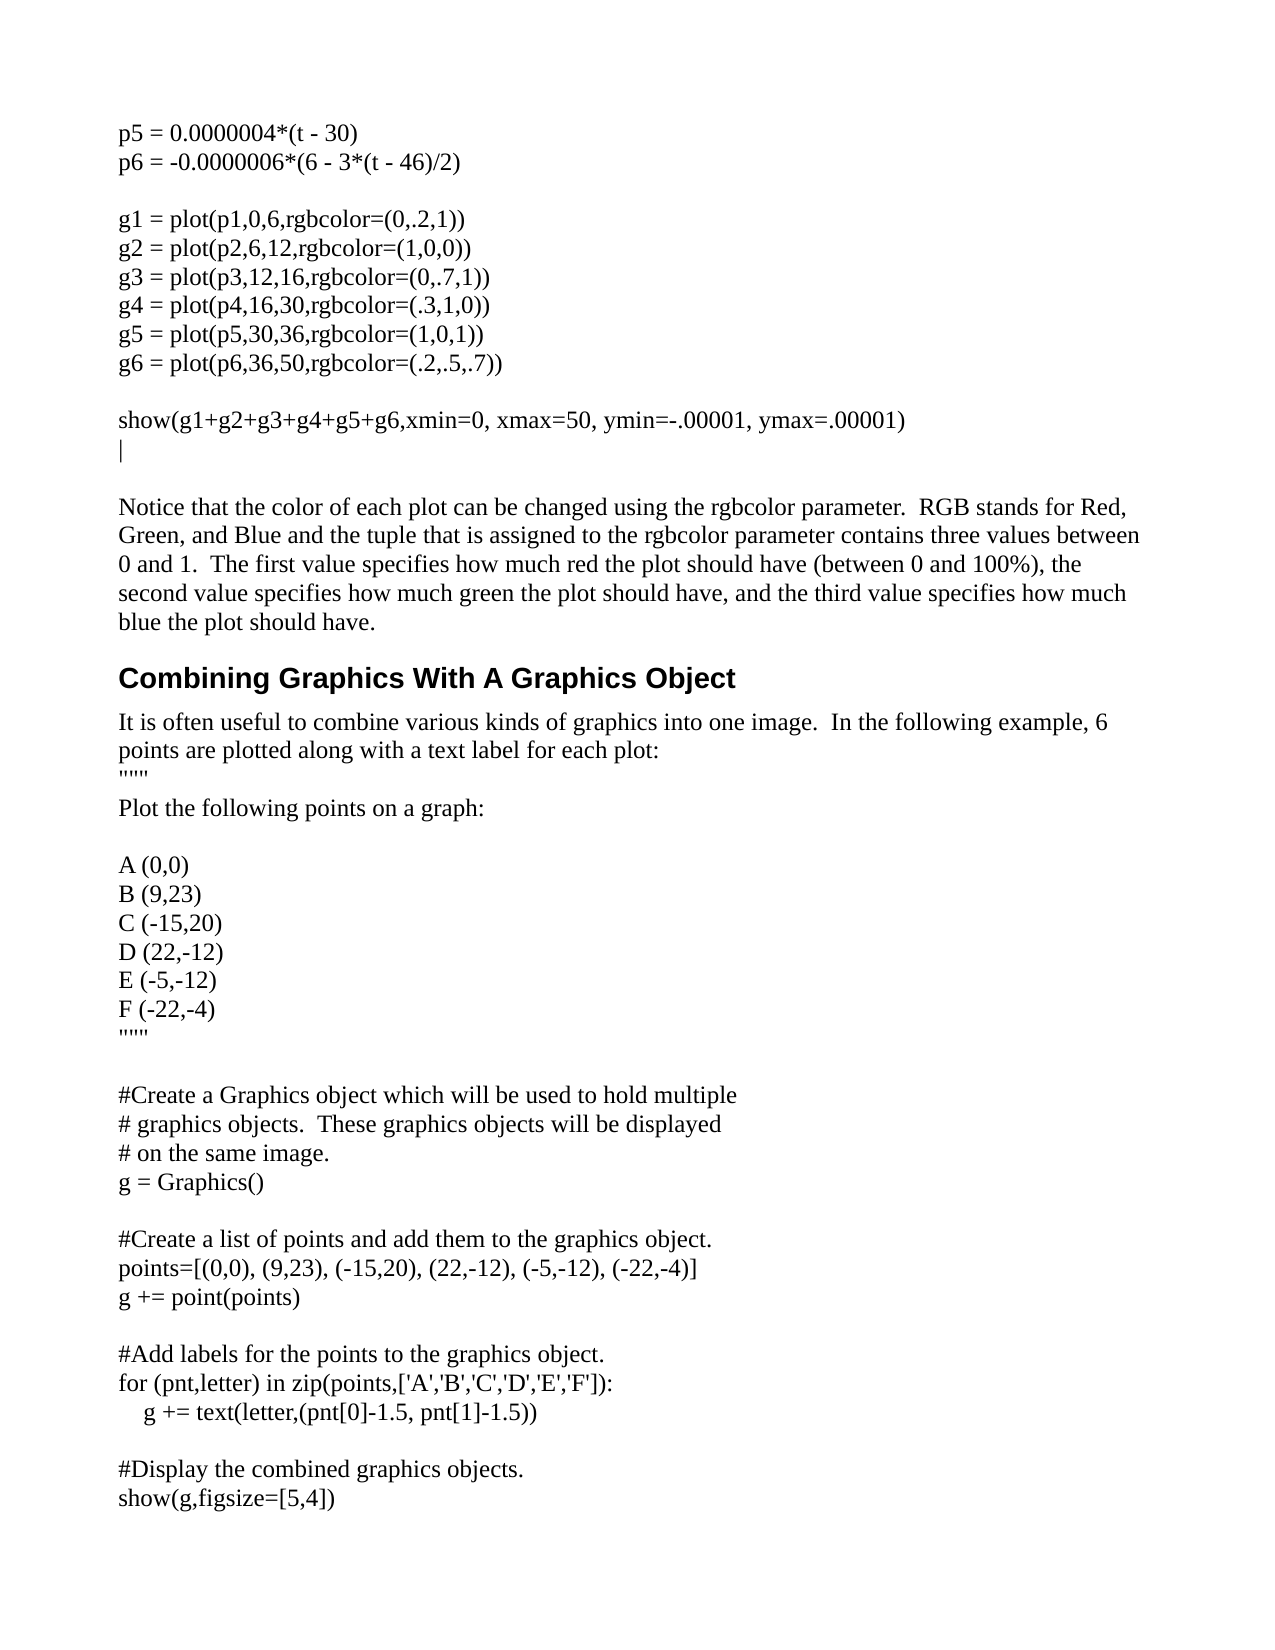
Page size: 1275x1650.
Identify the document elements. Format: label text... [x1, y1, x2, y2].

text E (-5,-12) [118, 965, 1157, 994]
text Notice that the color of each plot can be changed using the rgbcolor parameter. RGB stands for Red, Green, and Blue and the tuple that is assigned to the rgbcolor parameter contains three values between 0 and 1. The first value specifies how much red the plot should have (between 0 and 100%), the second value specifies how much green the plot should have, and the third value specifies how much blue the plot should have. [118, 492, 1157, 636]
subtitle Combining Graphics With A Graphics Object [118, 661, 1157, 694]
text D (22,-12) [118, 937, 1157, 965]
text g6 = plot(p6,36,50,rgbcolor=(.2,.5,.7)) [118, 348, 1157, 377]
text g3 = plot(p3,12,16,rgbcolor=(0,.7,1)) [118, 262, 1157, 291]
text for (pnt,letter) in zip(points,['A','B','C','D','E','F']): [118, 1368, 1157, 1397]
text B (9,23) [118, 879, 1157, 908]
text A (0,0) [118, 850, 1157, 879]
text | [118, 434, 1157, 463]
text g5 = plot(p5,30,36,rgbcolor=(1,0,1)) [118, 319, 1157, 348]
text p5 = 0.0000004*(t - 30) [118, 118, 1157, 147]
text Plot the following points on a graph: [118, 793, 1157, 822]
text g += text(letter,(pnt[0]-1.5, pnt[1]-1.5)) [118, 1397, 1157, 1425]
text #Create a Graphics object which will be used to hold multiple [118, 1080, 1157, 1109]
text show(g1+g2+g3+g4+g5+g6,xmin=0, xmax=50, ymin=-.00001, ymax=.00001) [118, 406, 1157, 434]
text points=[(0,0), (9,23), (-15,20), (22,-12), (-5,-12), (-22,-4)] [118, 1253, 1157, 1282]
text g1 = plot(p1,0,6,rgbcolor=(0,.2,1)) [118, 204, 1157, 233]
text #Add labels for the points to the graphics object. [118, 1339, 1157, 1368]
text # graphics objects. These graphics objects will be displayed [118, 1109, 1157, 1138]
text #Display the combined graphics objects. [118, 1454, 1157, 1483]
text g4 = plot(p4,16,30,rgbcolor=(.3,1,0)) [118, 291, 1157, 319]
text """ [118, 1023, 1157, 1052]
text # on the same image. [118, 1138, 1157, 1167]
text #Create a list of points and add them to the graphics object. [118, 1224, 1157, 1253]
text g = Graphics() [118, 1167, 1157, 1195]
text C (-15,20) [118, 908, 1157, 937]
text It is often useful to combine various kinds of graphics into one image. In the following example, 6 points are plotted along with a text label for each plot: [118, 707, 1157, 764]
text F (-22,-4) [118, 994, 1157, 1023]
text show(g,figsize=[5,4]) [118, 1483, 1157, 1512]
text """ [118, 764, 1157, 793]
text p6 = -0.0000006*(6 - 3*(t - 46)/2) [118, 147, 1157, 176]
text g2 = plot(p2,6,12,rgbcolor=(1,0,0)) [118, 233, 1157, 262]
text g += point(points) [118, 1282, 1157, 1310]
